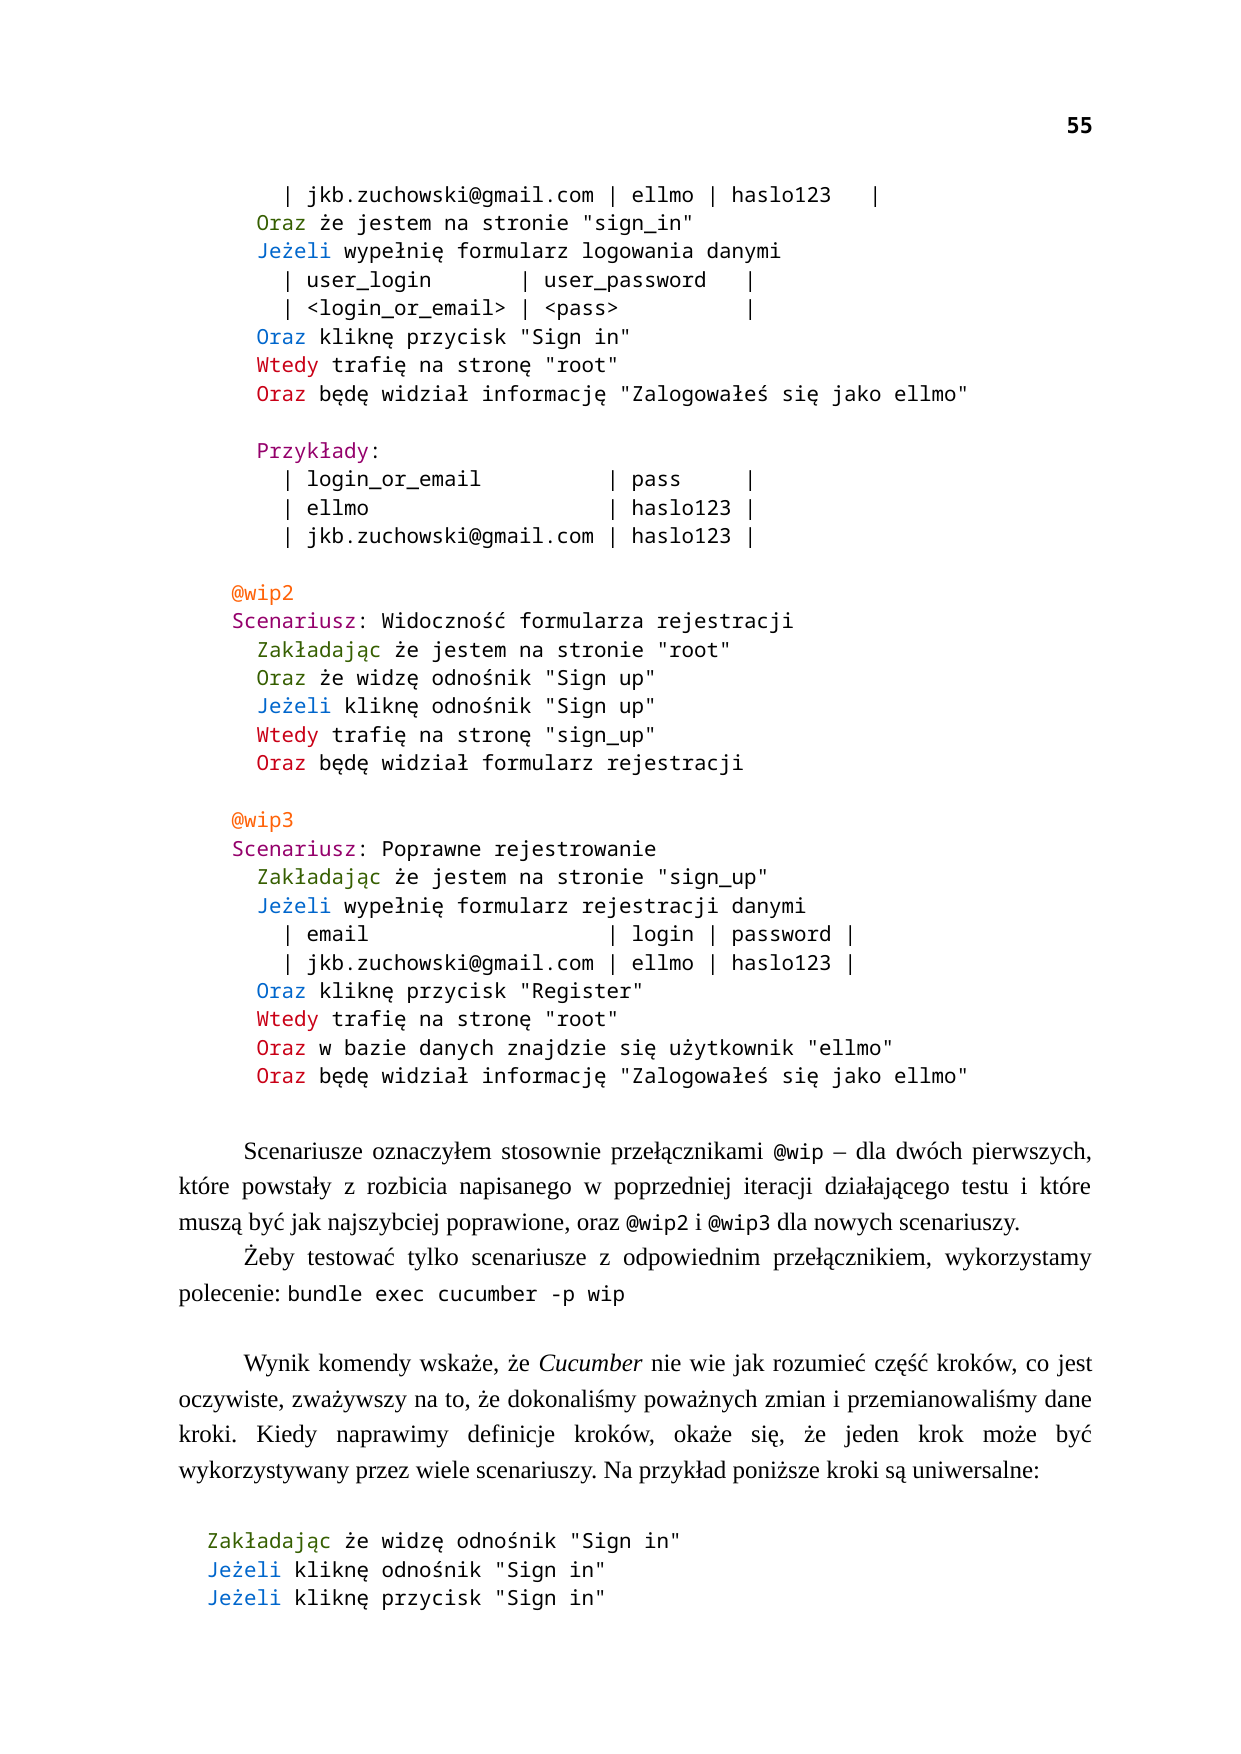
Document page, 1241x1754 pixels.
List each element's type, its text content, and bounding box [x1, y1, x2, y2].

table_header | jkb.zuchowski@gmail.com | ellmo | haslo123 | Oraz że jestem na stronie "sign_in" Jeżeli wypełnię formularz logowania danymi | user_login | user_password | | <login_or_email> | <pass> | Oraz kliknę przycisk "Sign in" Wtedy trafię na stronę "root" Oraz będę widział informację "Zalogowałeś się jako ellmo" Przykłady: | login_or_email | pass | | ellmo | haslo123 | | jkb.zuchowski@gmail.com | haslo123 | @wip2 Scenariusz: Widoczność formularza rejestracji Zakładając że jestem na stronie "root" Oraz że widzę odnośnik "Sign up" Jeżeli kliknę odnośnik "Sign up" Wtedy trafię na stronę "sign_up" Oraz będę widział formularz rejestracji @wip3 Scenariusz: Poprawne rejestrowanie Zakładając że jestem na stronie "sign_up" Jeżeli wypełnię formularz rejestracji danymi | email | login | password | | jkb.zuchowski@gmail.com | ellmo | haslo123 | Oraz kliknę przycisk "Register" Wtedy trafię na stronę "root" Oraz w bazie danych znajdzie się użytkownik "ellmo" Oraz będę widział informację "Zalogowałeś się jako ellmo" [177, 174, 1093, 1096]
text Wynik komendy wskaże, że Cucumber nie wie jak rozumieć część kroków, co jest oczywiste, zważywszy na to, że dokonaliśmy poważnych zmian i przemianowaliśmy dane kroki. Kiedy naprawimy definicje kroków, okaże się, że jeden krok może być wykorzystywany przez wiele scenariuszy. Na przykład poniższe kroki są uniwersalne: [178, 1343, 1093, 1485]
text Żeby testować tylko scenariusze z odpowiednim przełącznikiem, wykorzystamy polecenie: bundle exec cucumber -p wip [178, 1237, 1093, 1308]
table_header Zakładając że widzę odnośnik "Sign in" Jeżeli kliknę odnośnik "Sign in" Jeżeli kliknę przycisk "Sign in" [177, 1521, 1093, 1617]
text Scenariusze oznaczyłem stosownie przełącznikami @wip – dla dwóch pierwszych, które powstały z rozbicia napisanego w poprzedniej iteracji działającego testu i które muszą być jak najszybciej poprawione, oraz @wip2 i @wip3 dla nowych scenariuszy. [178, 1131, 1093, 1237]
